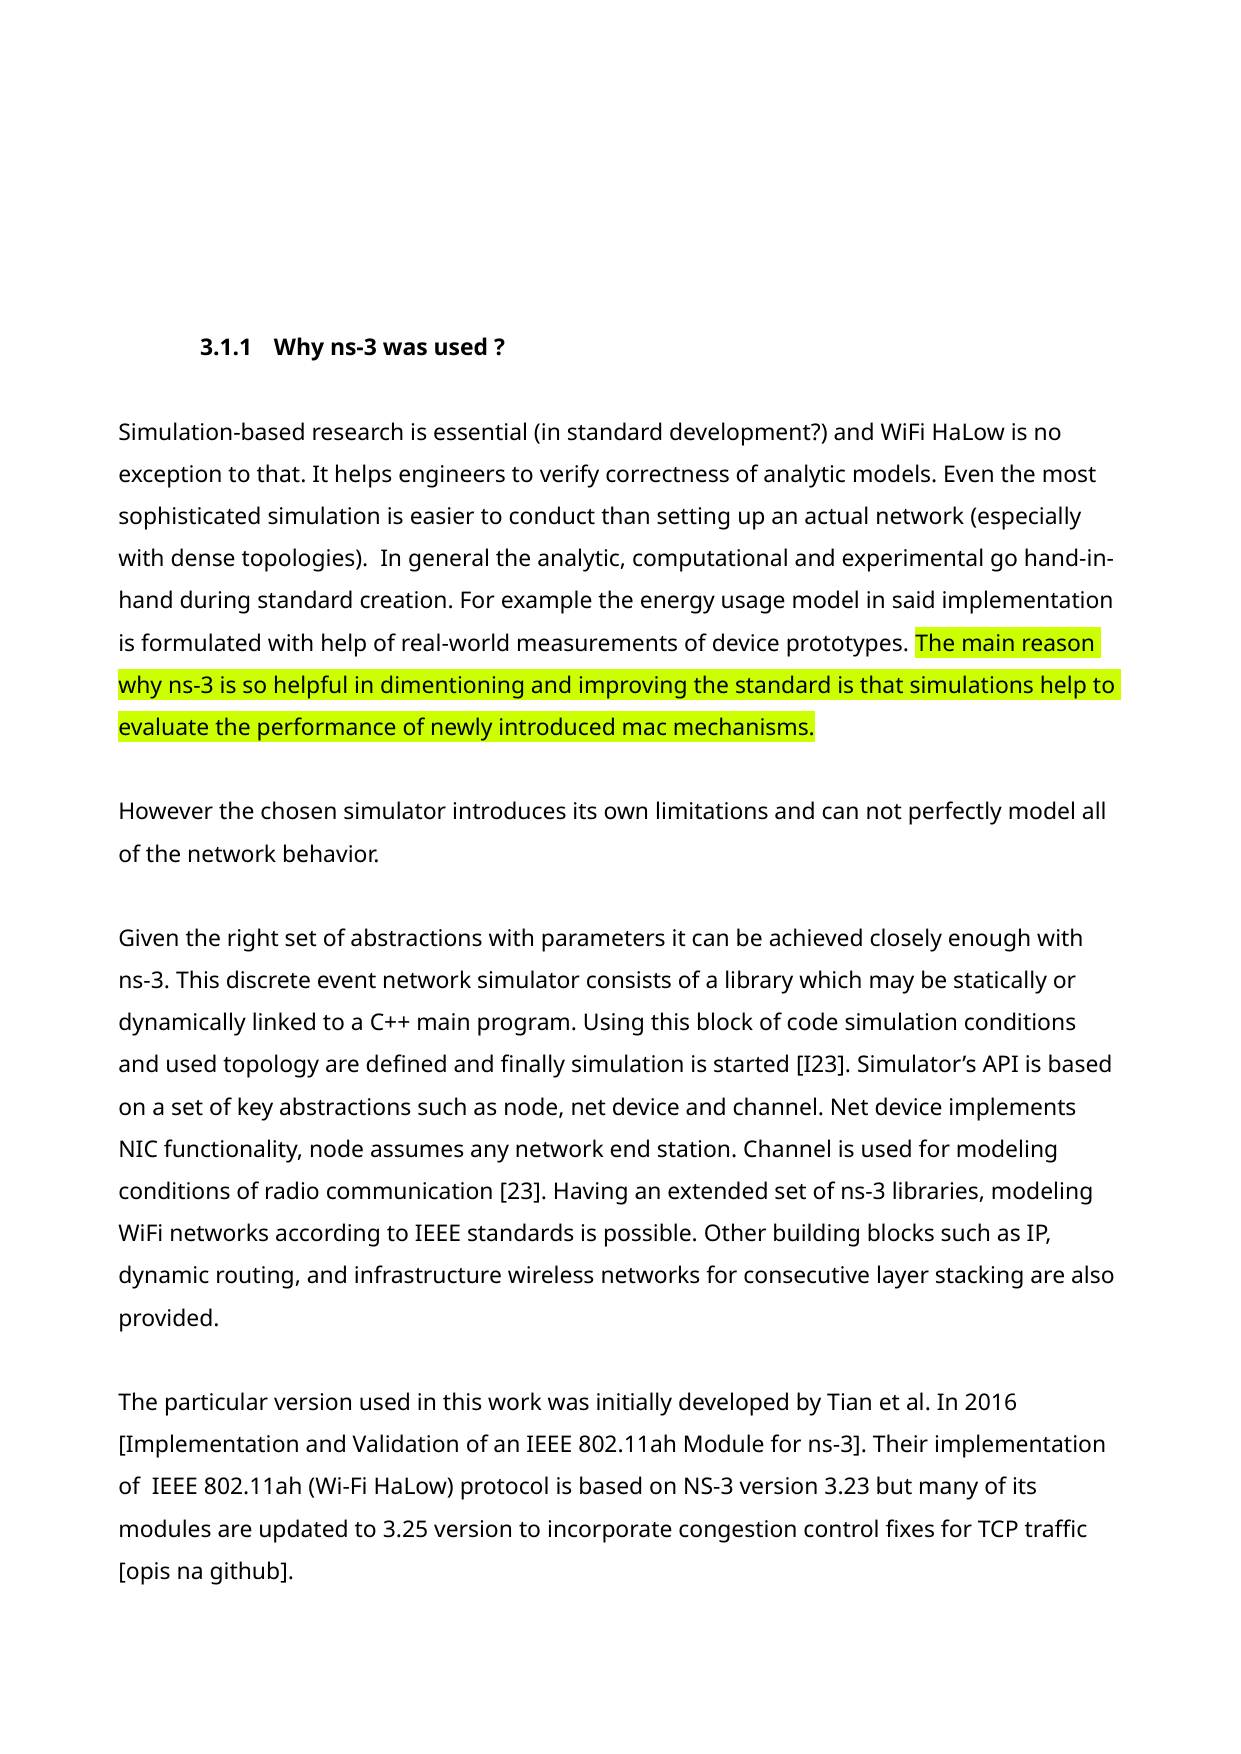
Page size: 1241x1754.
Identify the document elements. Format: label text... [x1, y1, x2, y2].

text However the chosen simulator introduces its own limitations and can not perfectly model all of the network behavior. [118, 795, 1122, 869]
text The particular version used in this work was initially developed by Tian et al. In 2016 [Implementation and Validation of an IEEE 802.11ah Module for ns-3]. Their implementation of IEEE 802.11ah (Wi-Fi HaLow) protocol is based on NS-3 version 3.23 but many of its modules are updated to 3.25 version to incorporate congestion control fixes for TCP traffic [opis na github]. [118, 1386, 1122, 1586]
text Given the right set of abstractions with parameters it can be achieved closely enough with ns-3. This discrete event network simulator consists of a library which may be statically or dynamically linked to a C++ main program. Using this block of code simulation conditions and used topology are defined and finally simulation is started [I23]. Simulator’s API is based on a set of key abstractions such as node, net device and channel. Net device implements NIC functionality, node assumes any network end station. Channel is used for modeling conditions of radio communication [23]. Having an extended set of ns-3 libraries, modeling WiFi networks according to IEEE standards is possible. Other building blocks such as IP, dynamic routing, and infrastructure wireless networks for consecutive layer stacking are also provided. [118, 922, 1122, 1333]
text 3.1.1 Why ns-3 was used ? [200, 331, 1122, 362]
text Simulation-based research is essential (in standard development?) and WiFi HaLow is no exception to that. It helps engineers to verify correctness of analytic models. Even the most sophisticated simulation is easier to conduct than setting up an actual network (especially with dense topologies). In general the analytic, computational and experimental go hand-in-hand during standard creation. For example the energy usage model in said implementation is formulated with help of real-world measurements of device prototypes. The main reason why ns-3 is so helpful in dimentioning and improving the standard is that simulations help to evaluate the performance of newly introduced mac mechanisms. [118, 416, 1122, 742]
